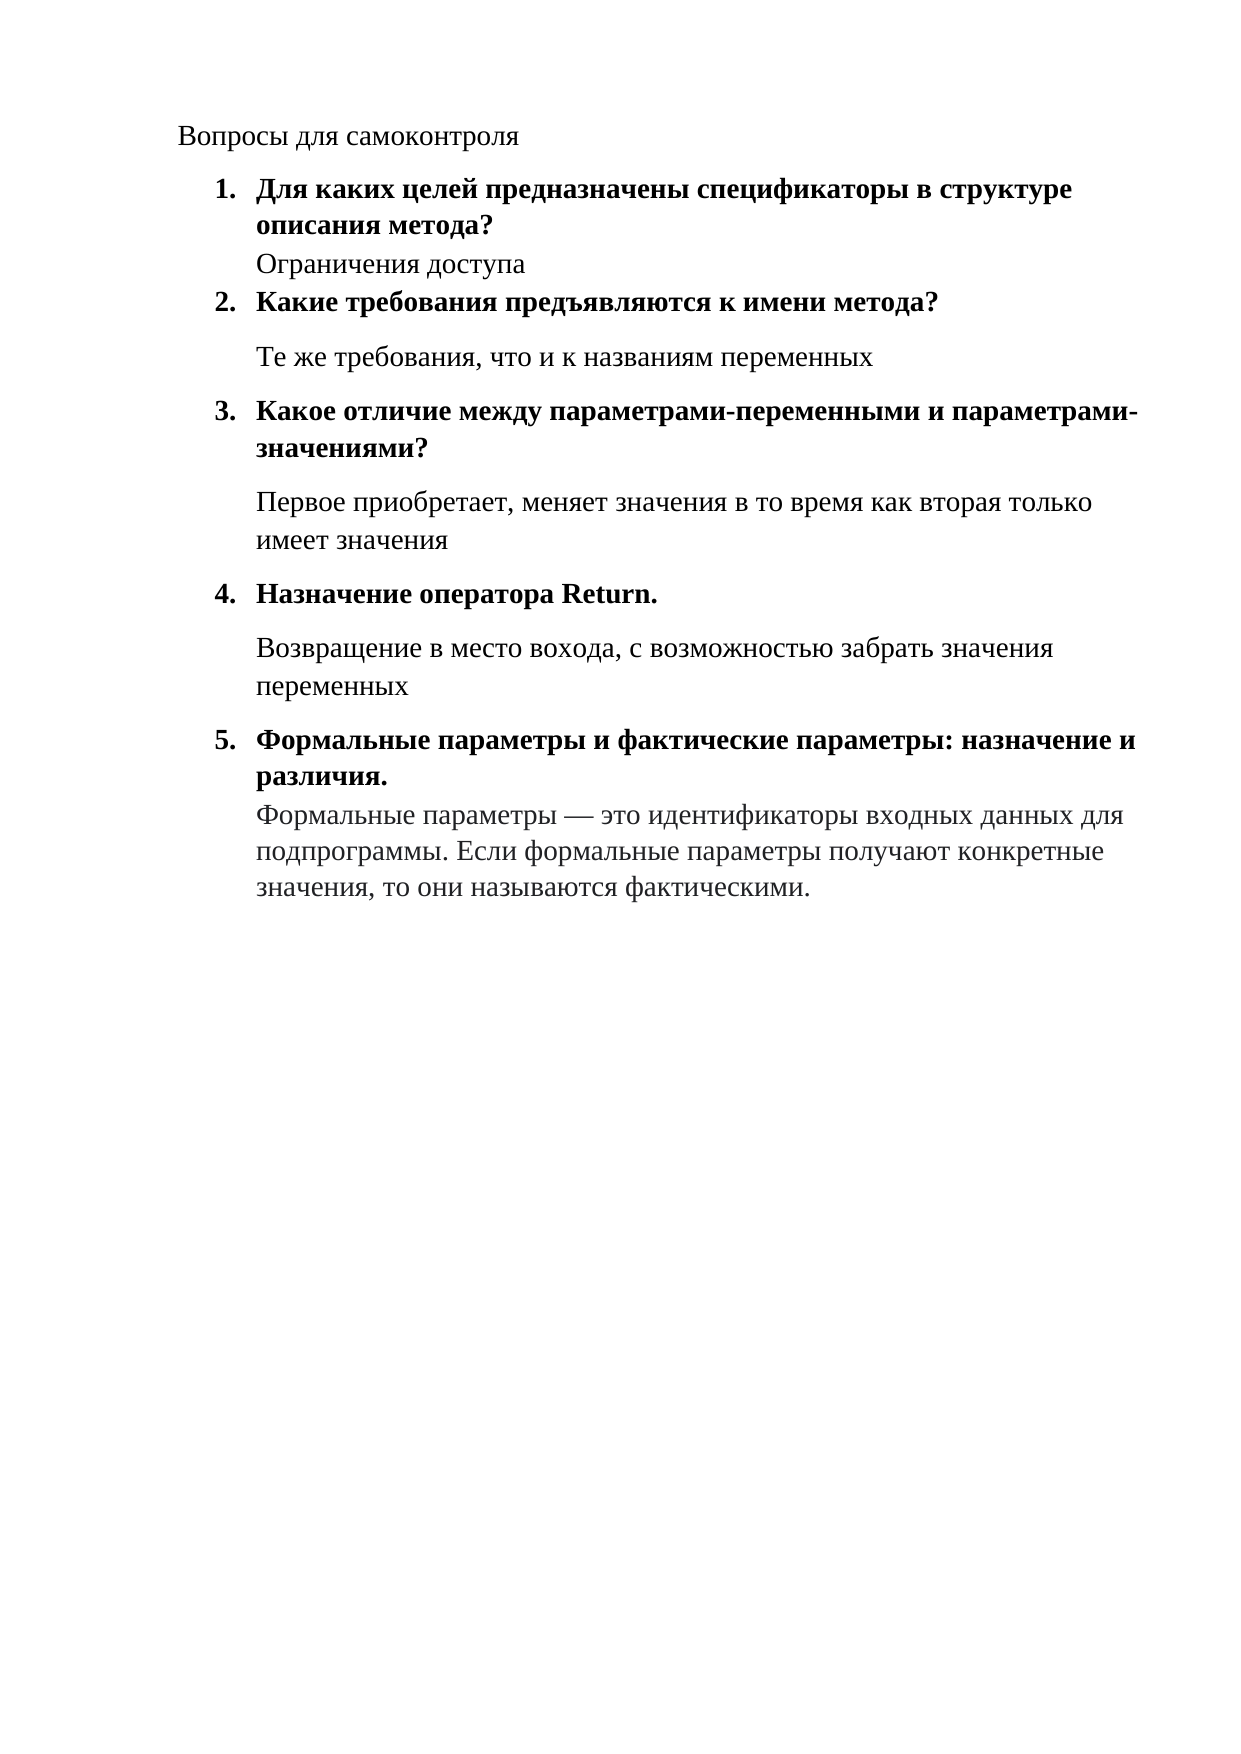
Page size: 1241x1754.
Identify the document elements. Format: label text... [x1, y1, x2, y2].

list Формальные параметры — это идентификаторы входных данных для подпрограммы. Если формальные параметры получают конкретные значения, то они называются фактическими. [214, 797, 1152, 903]
list Для каких целей предназначены спецификаторы в структуре описания метода? [214, 171, 1152, 241]
list Возвращение в место вохода, с возможностью забрать значения переменных [214, 630, 1152, 701]
list Формальные параметры и фактические параметры: назначение и различия. [214, 722, 1152, 792]
list Какие требования предъявляются к имени метода? [214, 284, 1152, 318]
list Первое приобретает, меняет значения в то время как вторая только имеет значения [214, 484, 1152, 556]
list Ограничения доступа [214, 246, 1152, 279]
list Назначение оператора Return. [214, 576, 1152, 610]
list Те же требования, что и к названиям переменных [214, 339, 1152, 372]
text Вопросы для самоконтроля [177, 118, 1152, 152]
list Какое отличие между параметрами-переменными и параметрами-значениями? [214, 393, 1152, 464]
